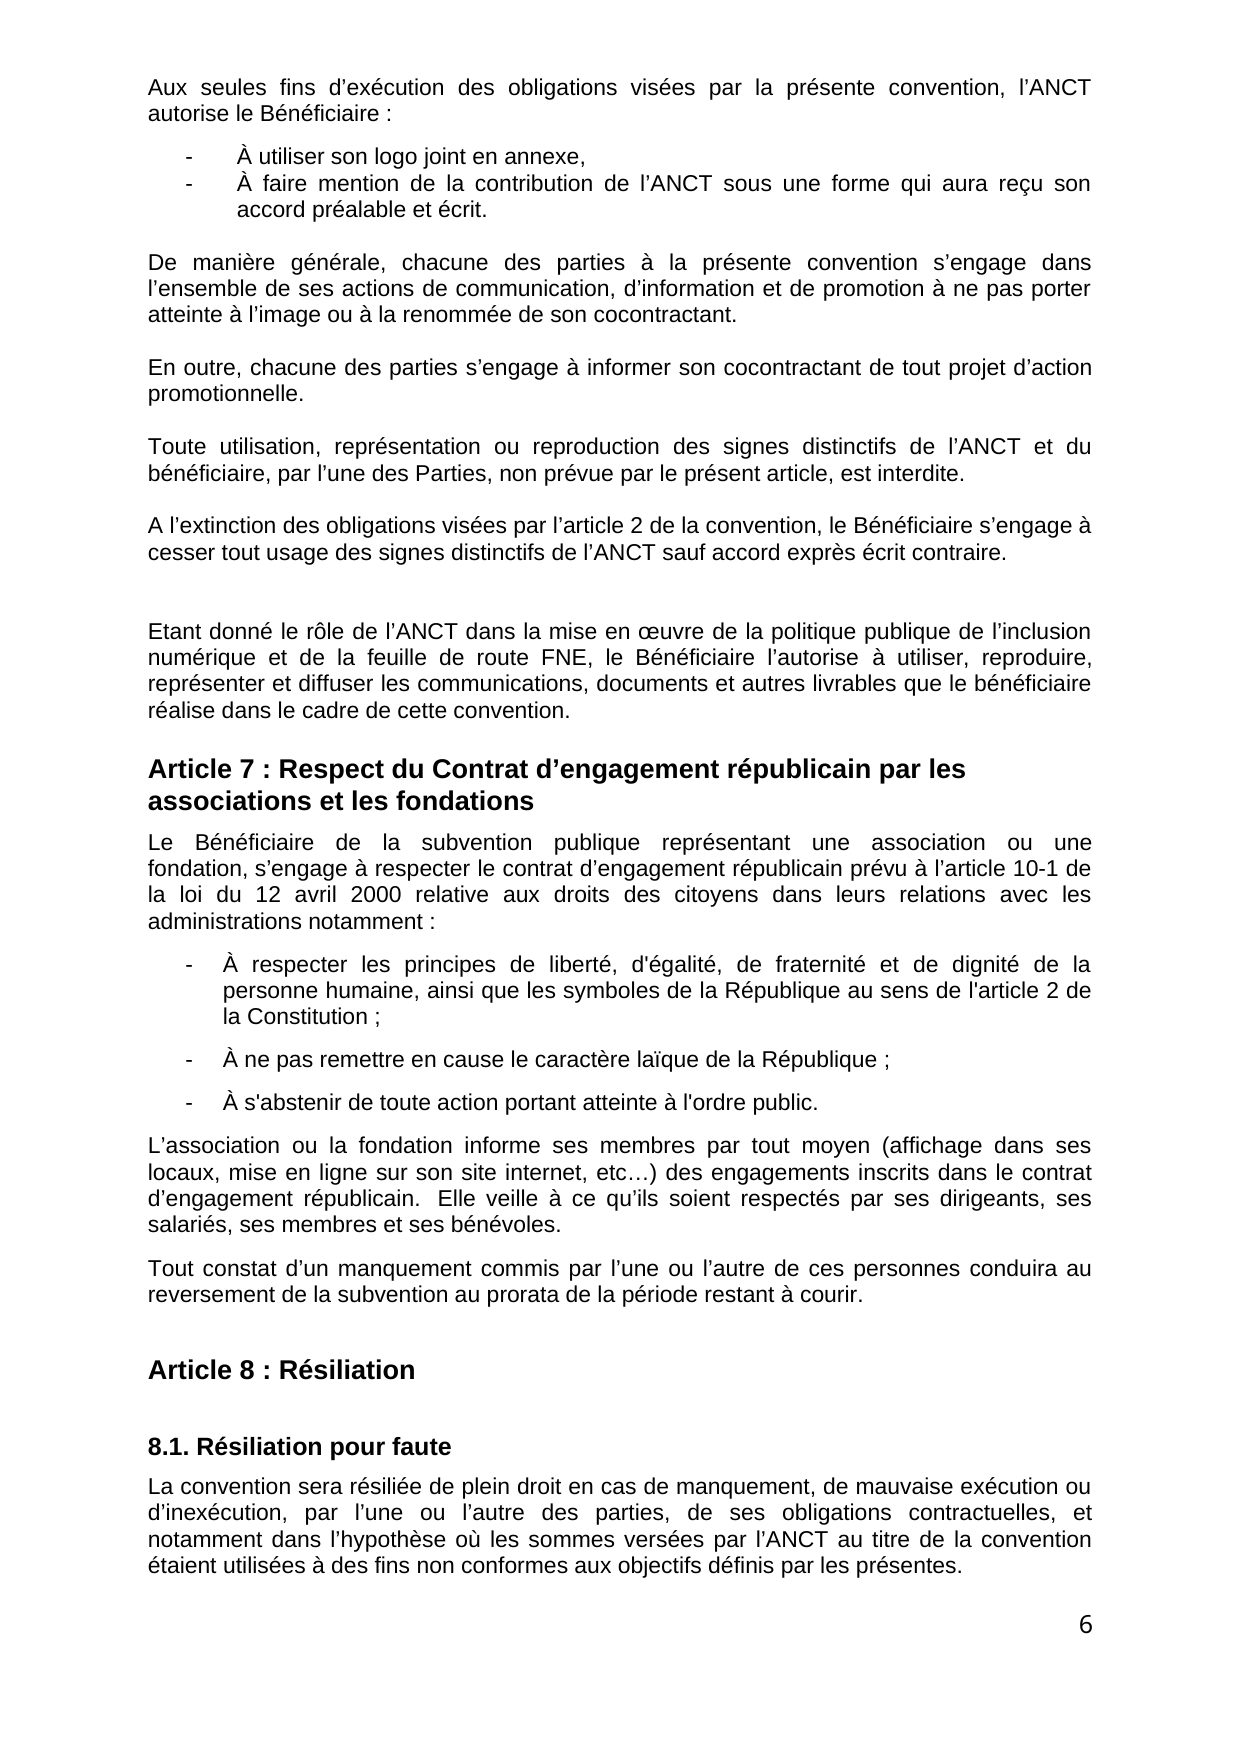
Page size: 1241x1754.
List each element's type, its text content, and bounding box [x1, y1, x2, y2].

text Aux seules fins d’exécution des obligations visées par la présente convention, l’ANCT autorise le Bénéficiaire : [148, 74, 1093, 127]
subtitle Article 7 : Respect du Contrat d’engagement républicain par les associations et les fondations [148, 753, 1093, 816]
list À respecter les principes de liberté, d'égalité, de fraternité et de dignité de la personne humaine, ainsi que les symboles de la République au sens de l'article 2 de la Constitution ; [185, 951, 1093, 1030]
text A l’extinction des obligations visées par l’article 2 de la convention, le Bénéficiaire s’engage à cesser tout usage des signes distinctifs de l’ANCT sauf accord exprès écrit contraire. [148, 512, 1093, 565]
subtitle Article 8 : Résiliation [148, 1354, 1093, 1386]
text Toute utilisation, représentation ou reproduction des signes distinctifs de l’ANCT et du bénéficiaire, par l’une des Parties, non prévue par le présent article, est interdite. [148, 433, 1093, 486]
text L’association ou la fondation informe ses membres par tout moyen (affichage dans ses locaux, mise en ligne sur son site internet, etc…) des engagements inscrits dans le contrat d’engagement républicain. Elle veille à ce qu’ils soient respectés par ses dirigeants, ses salariés, ses membres et ses bénévoles. [148, 1132, 1093, 1238]
text De manière générale, chacune des parties à la présente convention s’engage dans l’ensemble de ses actions de communication, d’information et de promotion à ne pas porter atteinte à l’image ou à la renommée de son cocontractant. [148, 249, 1093, 328]
list À s'abstenir de toute action portant atteinte à l'ordre public. [185, 1089, 1093, 1116]
list À utiliser son logo joint en annexe, [185, 143, 1093, 169]
text En outre, chacune des parties s’engage à informer son cocontractant de tout projet d’action promotionnelle. [148, 354, 1093, 407]
list À ne pas remettre en cause le caractère laïque de la République ; [185, 1046, 1093, 1073]
text Etant donné le rôle de l’ANCT dans la mise en œuvre de la politique publique de l’inclusion numérique et de la feuille de route FNE, le Bénéficiaire l’autorise à utiliser, reproduire, représenter et diffuser les communications, documents et autres livrables que le bénéficiaire réalise dans le cadre de cette convention. [148, 618, 1093, 723]
list À faire mention de la contribution de l’ANCT sous une forme qui aura reçu son accord préalable et écrit. [185, 169, 1093, 222]
text La convention sera résiliée de plein droit en cas de manquement, de mauvaise exécution ou d’inexécution, par l’une ou l’autre des parties, de ses obligations contractuelles, et notamment dans l’hypothèse où les sommes versées par l’ANCT au titre de la convention étaient utilisées à des fins non conformes aux objectifs définis par les présentes. [148, 1473, 1093, 1578]
text Le Bénéficiaire de la subvention publique représentant une association ou une fondation, s’engage à respecter le contrat d’engagement républicain prévu à l’article 10-1 de la loi du 12 avril 2000 relative aux droits des citoyens dans leurs relations avec les administrations notamment : [148, 828, 1093, 934]
subtitle 8.1. Résiliation pour faute [148, 1431, 1093, 1460]
text Tout constat d’un manquement commis par l’une ou l’autre de ces personnes conduira au reversement de la subvention au prorata de la période restant à courir. [148, 1254, 1093, 1307]
